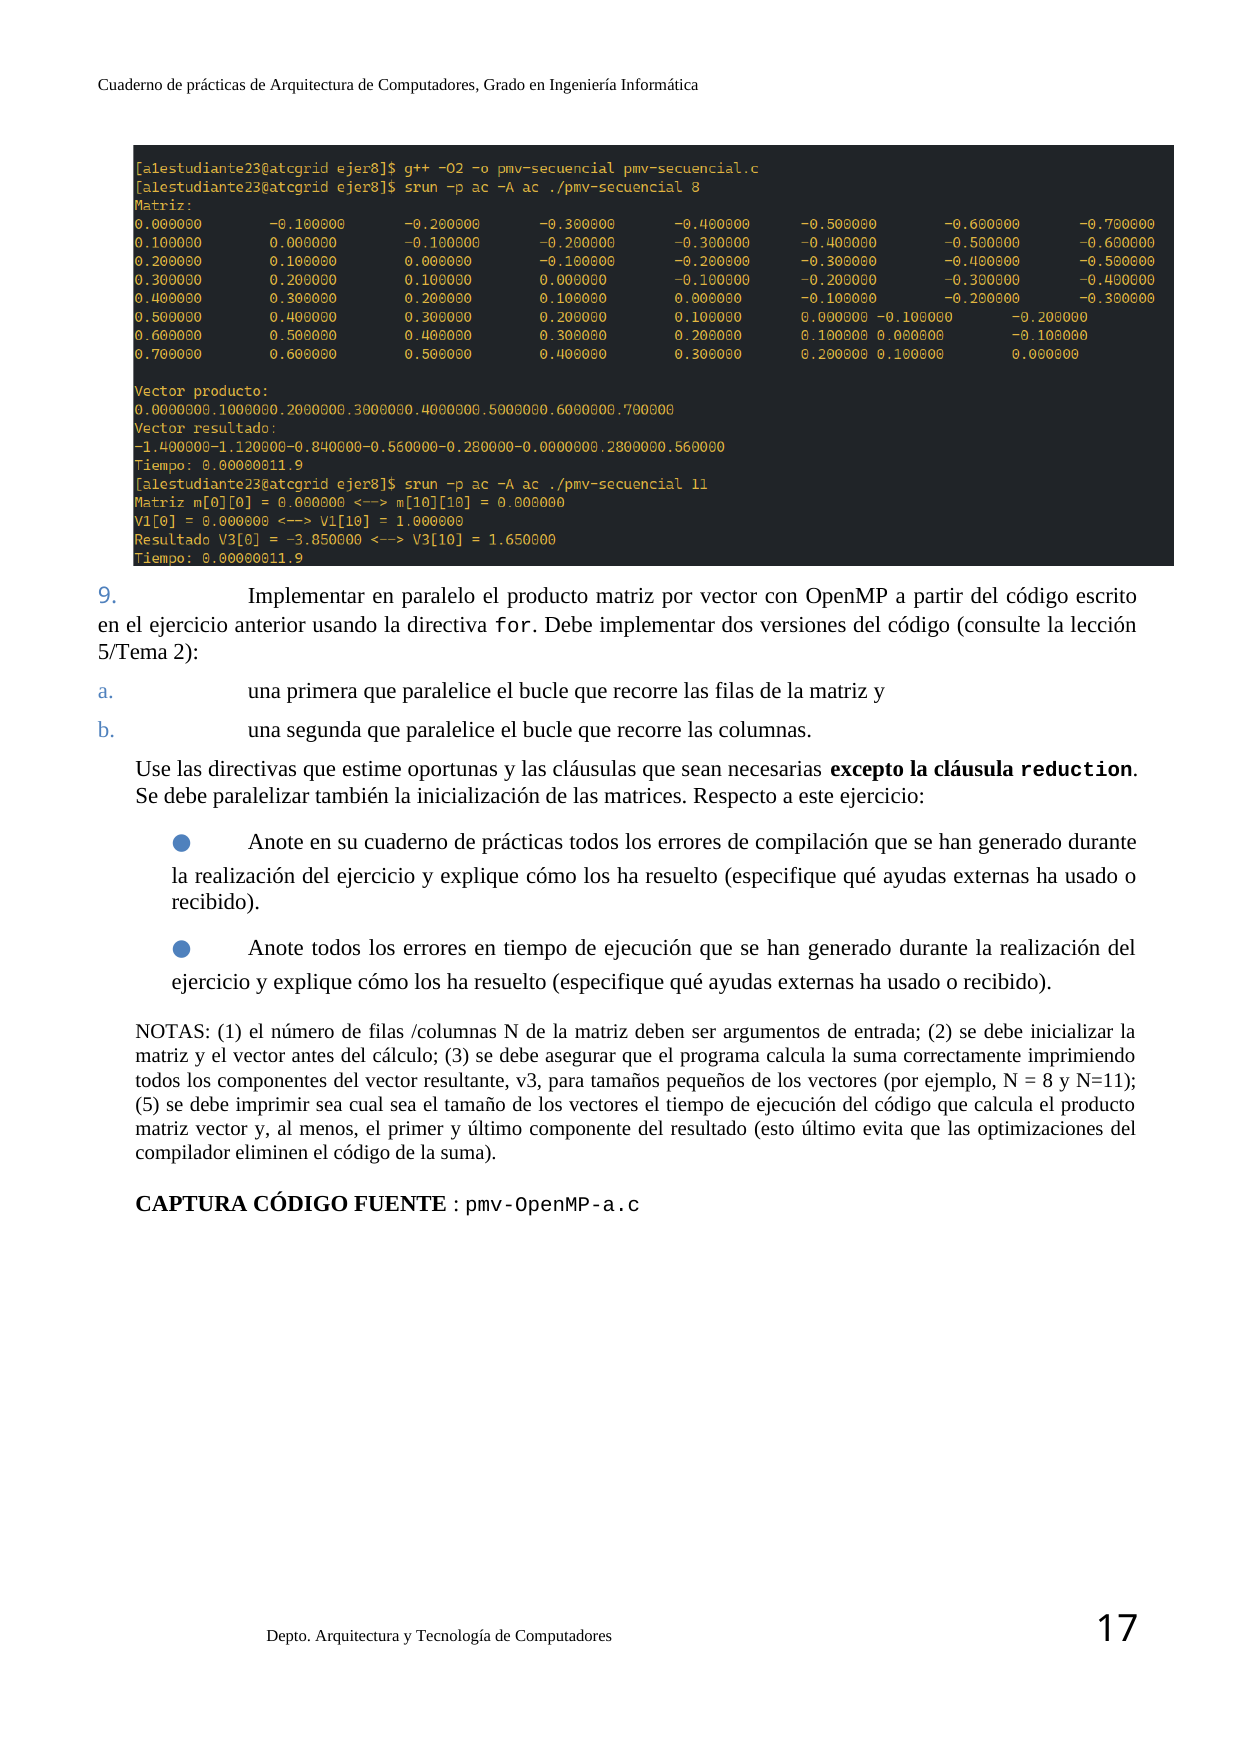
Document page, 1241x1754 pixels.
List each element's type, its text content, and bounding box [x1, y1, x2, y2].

list una segunda que paralelice el bucle que recorre las columnas. [98, 716, 1138, 742]
text Use las directivas que estime oportunas y las cláusulas que sean necesarias excepto la cláusula reduction. Se debe paralelizar también la inicialización de las matrices. Respecto a este ejercicio: [135, 755, 1138, 809]
list una primera que paralelice el bucle que recorre las filas de la matriz y [98, 677, 1138, 703]
picture [133, 145, 1174, 566]
text NOTAS: (1) el número de filas /columnas N de la matriz deben ser argumentos de entrada; (2) se debe inicializar la matriz y el vector antes del cálculo; (3) se debe asegurar que el programa calcula la suma correctamente imprimiendo todos los componentes del vector resultante, v3, para tamaños pequeños de los vectores (por ejemplo, N = 8 y N=11); (5) se debe imprimir sea cual sea el tamaño de los vectores el tiempo de ejecución del código que calcula el producto matriz vector y, al menos, el primer y último componente del resultado (esto último evita que las optimizaciones del compilador eliminen el código de la suma). [135, 1019, 1138, 1164]
text CAPTURA CÓDIGO FUENTE : pmv-OpenMP-a.c [135, 1190, 1138, 1218]
list Anote todos los errores en tiempo de ejecución que se han generado durante la realización del ejercicio y explique cómo los ha resuelto (especifique qué ayudas externas ha usado o recibido). [171, 921, 1138, 994]
list Implementar en paralelo el producto matriz por vector con OpenMP a partir del código escrito en el ejercicio anterior usando la directiva for. Debe implementar dos versiones del código (consulte la lección 5/Tema 2): [98, 578, 1138, 665]
list Anote en su cuaderno de prácticas todos los errores de compilación que se han generado durante la realización del ejercicio y explique cómo los ha resuelto (especifique qué ayudas externas ha usado o recibido). [171, 815, 1138, 915]
